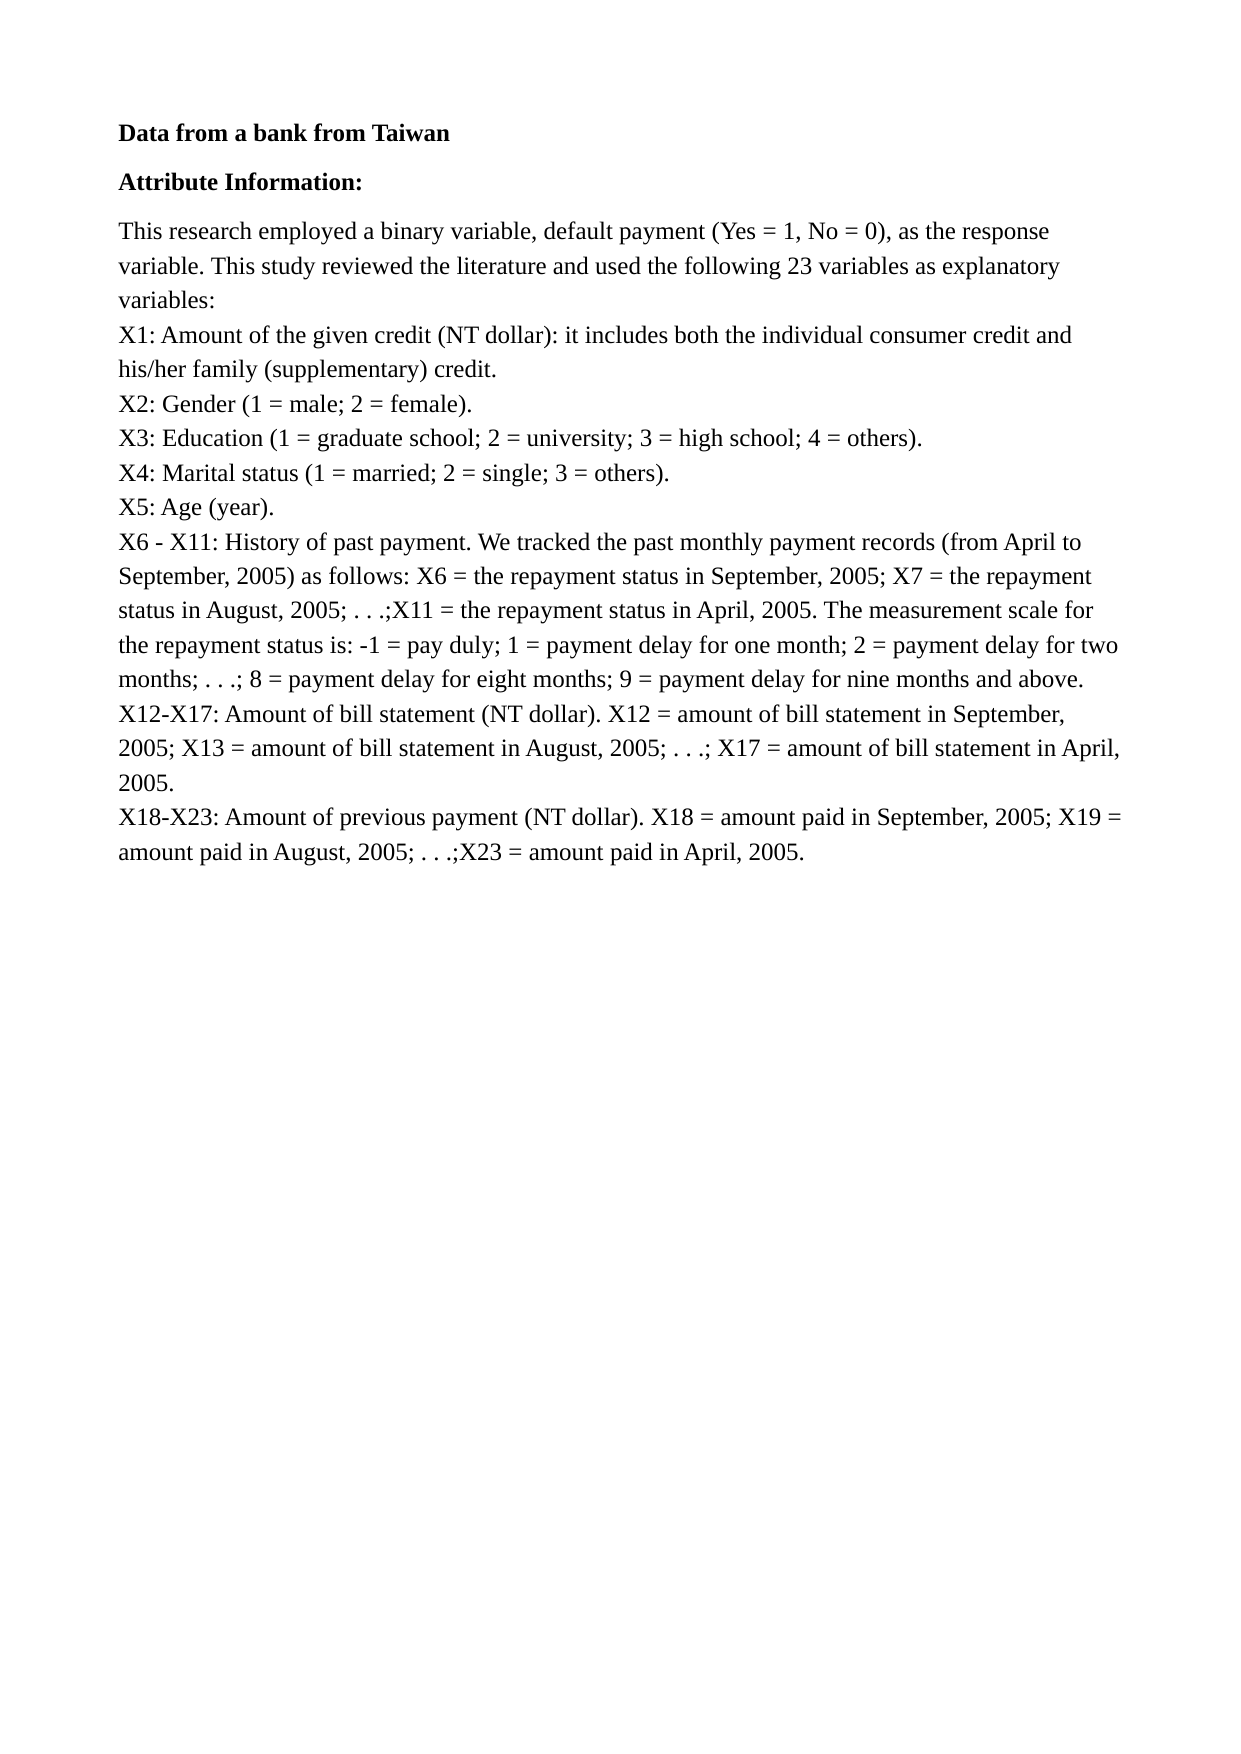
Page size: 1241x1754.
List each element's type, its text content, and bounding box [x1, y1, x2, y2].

text This research employed a binary variable, default payment (Yes = 1, No = 0), as the response variable. This study reviewed the literature and used the following 23 variables as explanatory variables: X1: Amount of the given credit (NT dollar): it includes both the individual consumer credit and his/her family (supplementary) credit. X2: Gender (1 = male; 2 = female). X3: Education (1 = graduate school; 2 = university; 3 = high school; 4 = others). X4: Marital status (1 = married; 2 = single; 3 = others). X5: Age (year). X6 - X11: History of past payment. We tracked the past monthly payment records (from April to September, 2005) as follows: X6 = the repayment status in September, 2005; X7 = the repayment status in August, 2005; . . .;X11 = the repayment status in April, 2005. The measurement scale for the repayment status is: -1 = pay duly; 1 = payment delay for one month; 2 = payment delay for two months; . . .; 8 = payment delay for eight months; 9 = payment delay for nine months and above. X12-X17: Amount of bill statement (NT dollar). X12 = amount of bill statement in September, 2005; X13 = amount of bill statement in August, 2005; . . .; X17 = amount of bill statement in April, 2005. X18-X23: Amount of previous payment (NT dollar). X18 = amount paid in September, 2005; X19 = amount paid in August, 2005; . . .;X23 = amount paid in April, 2005. [118, 216, 1122, 866]
text Data from a bank from Taiwan [118, 118, 1122, 147]
text Attribute Information: [118, 167, 1122, 196]
